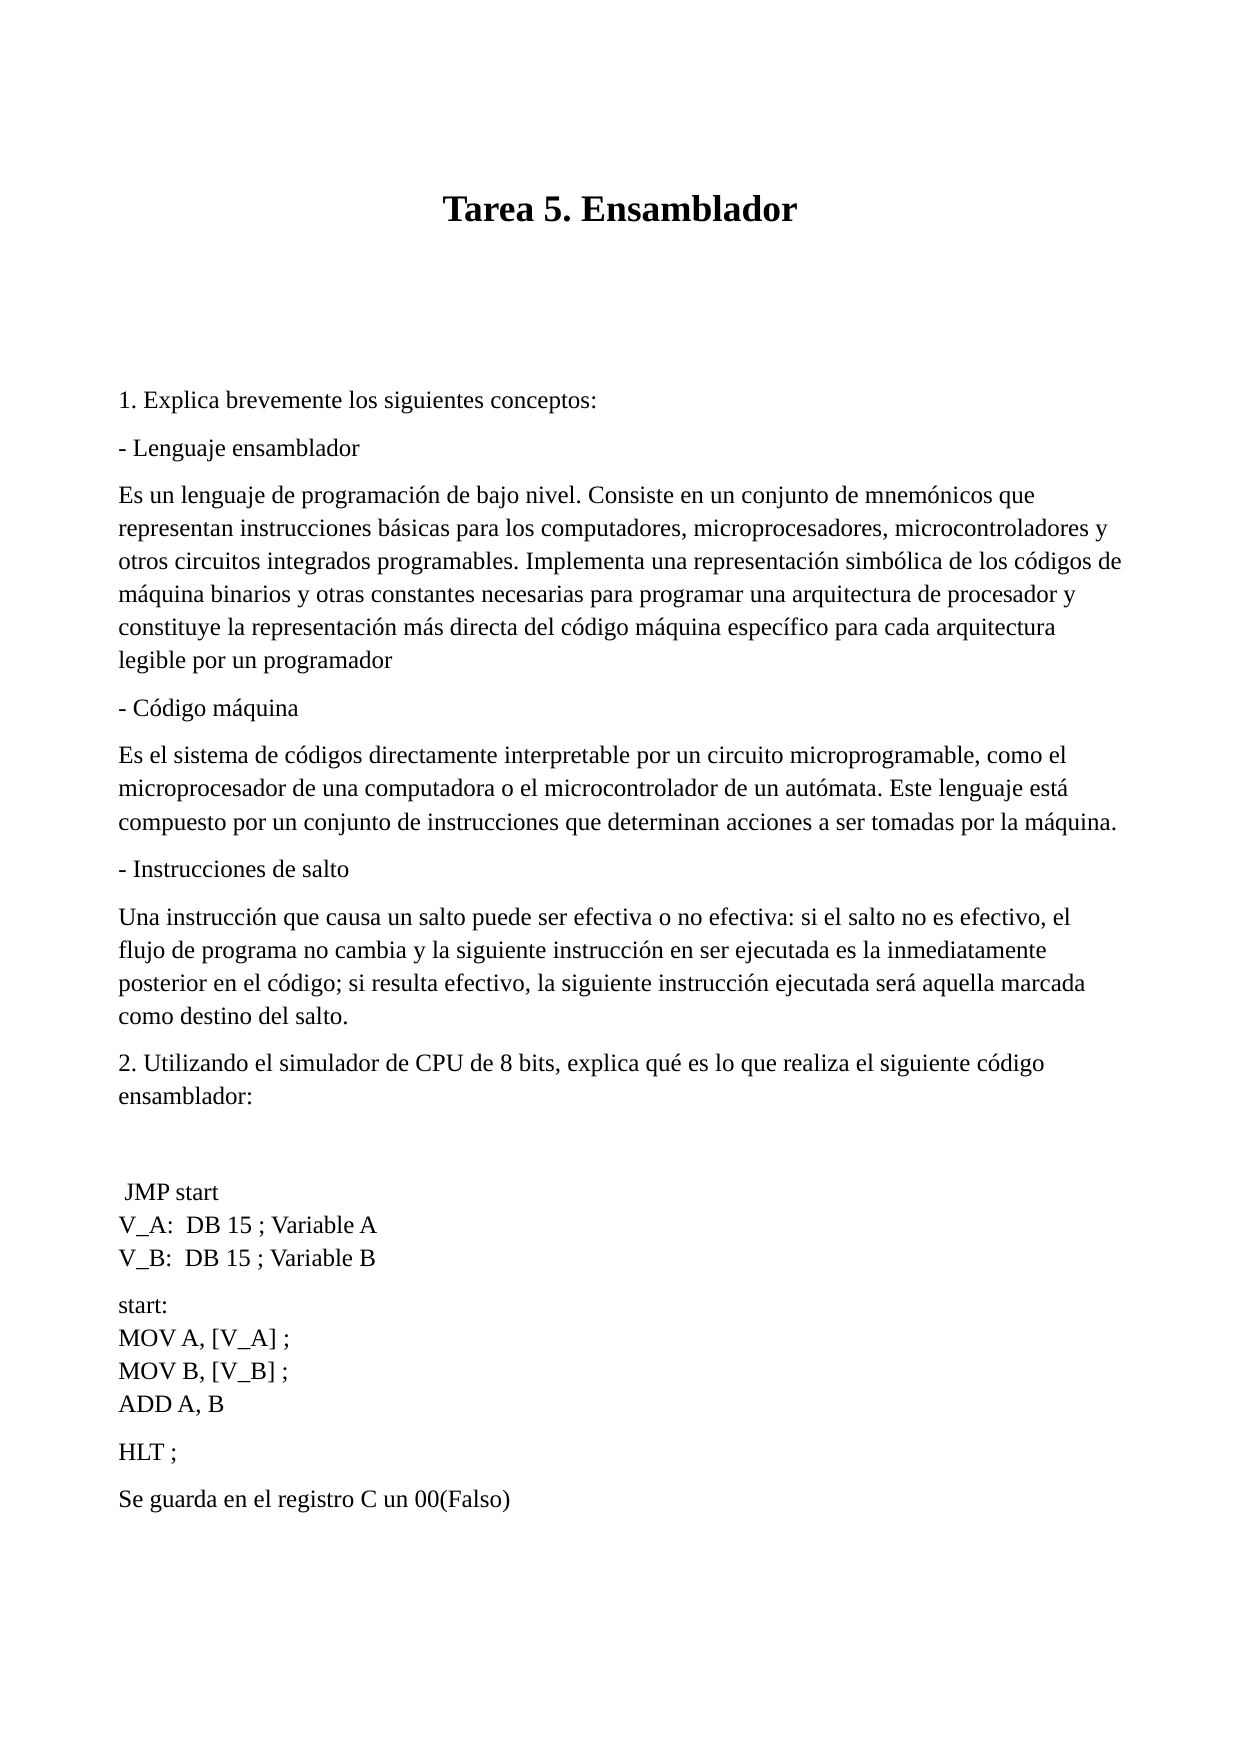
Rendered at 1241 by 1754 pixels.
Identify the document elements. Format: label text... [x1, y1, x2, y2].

text - Código máquina [118, 693, 1122, 722]
text - Instrucciones de salto [118, 854, 1122, 883]
text HLT ; [118, 1437, 1122, 1466]
text Se guarda en el registro C un 00(Falso) [118, 1484, 1122, 1513]
text JMP start V_A: DB 15 ; Variable A V_B: DB 15 ; Variable B [118, 1177, 1122, 1271]
text Una instrucción que causa un salto puede ser efectiva o no efectiva: si el salto no es efectivo, el flujo de programa no cambia y la siguiente instrucción en ser ejecutada es la inmediatamente posterior en el código; si resulta efectivo, la siguiente instrucción ejecutada será aquella marcada como destino del salto. [118, 902, 1122, 1029]
text Es el sistema de códigos directamente interpretable por un circuito microprogramable, como el microprocesador de una computadora o el microcontrolador de un autómata. Este lenguaje está compuesto por un conjunto de instrucciones que determinan acciones a ser tomadas por la máquina. [118, 741, 1122, 835]
text 2. Utilizando el simulador de CPU de 8 bits, explica qué es lo que realiza el siguiente código ensamblador: [118, 1048, 1122, 1110]
subtitle Tarea 5. Ensamblador [118, 187, 1122, 230]
text 1. Explica brevemente los siguientes conceptos: [118, 385, 1122, 414]
text start: MOV A, [V_A] ; MOV B, [V_B] ; ADD A, B [118, 1290, 1122, 1418]
text - Lenguaje ensamblador [118, 433, 1122, 461]
text Es un lenguaje de programación de bajo nivel. Consiste en un conjunto de mnemónicos que representan instrucciones básicas para los computadores, microprocesadores, microcontroladores y otros circuitos integrados programables. Implementa una representación simbólica de los códigos de máquina binarios y otras constantes necesarias para programar una arquitectura de procesador y constituye la representación más directa del código máquina específico para cada arquitectura legible por un programador [118, 480, 1122, 674]
